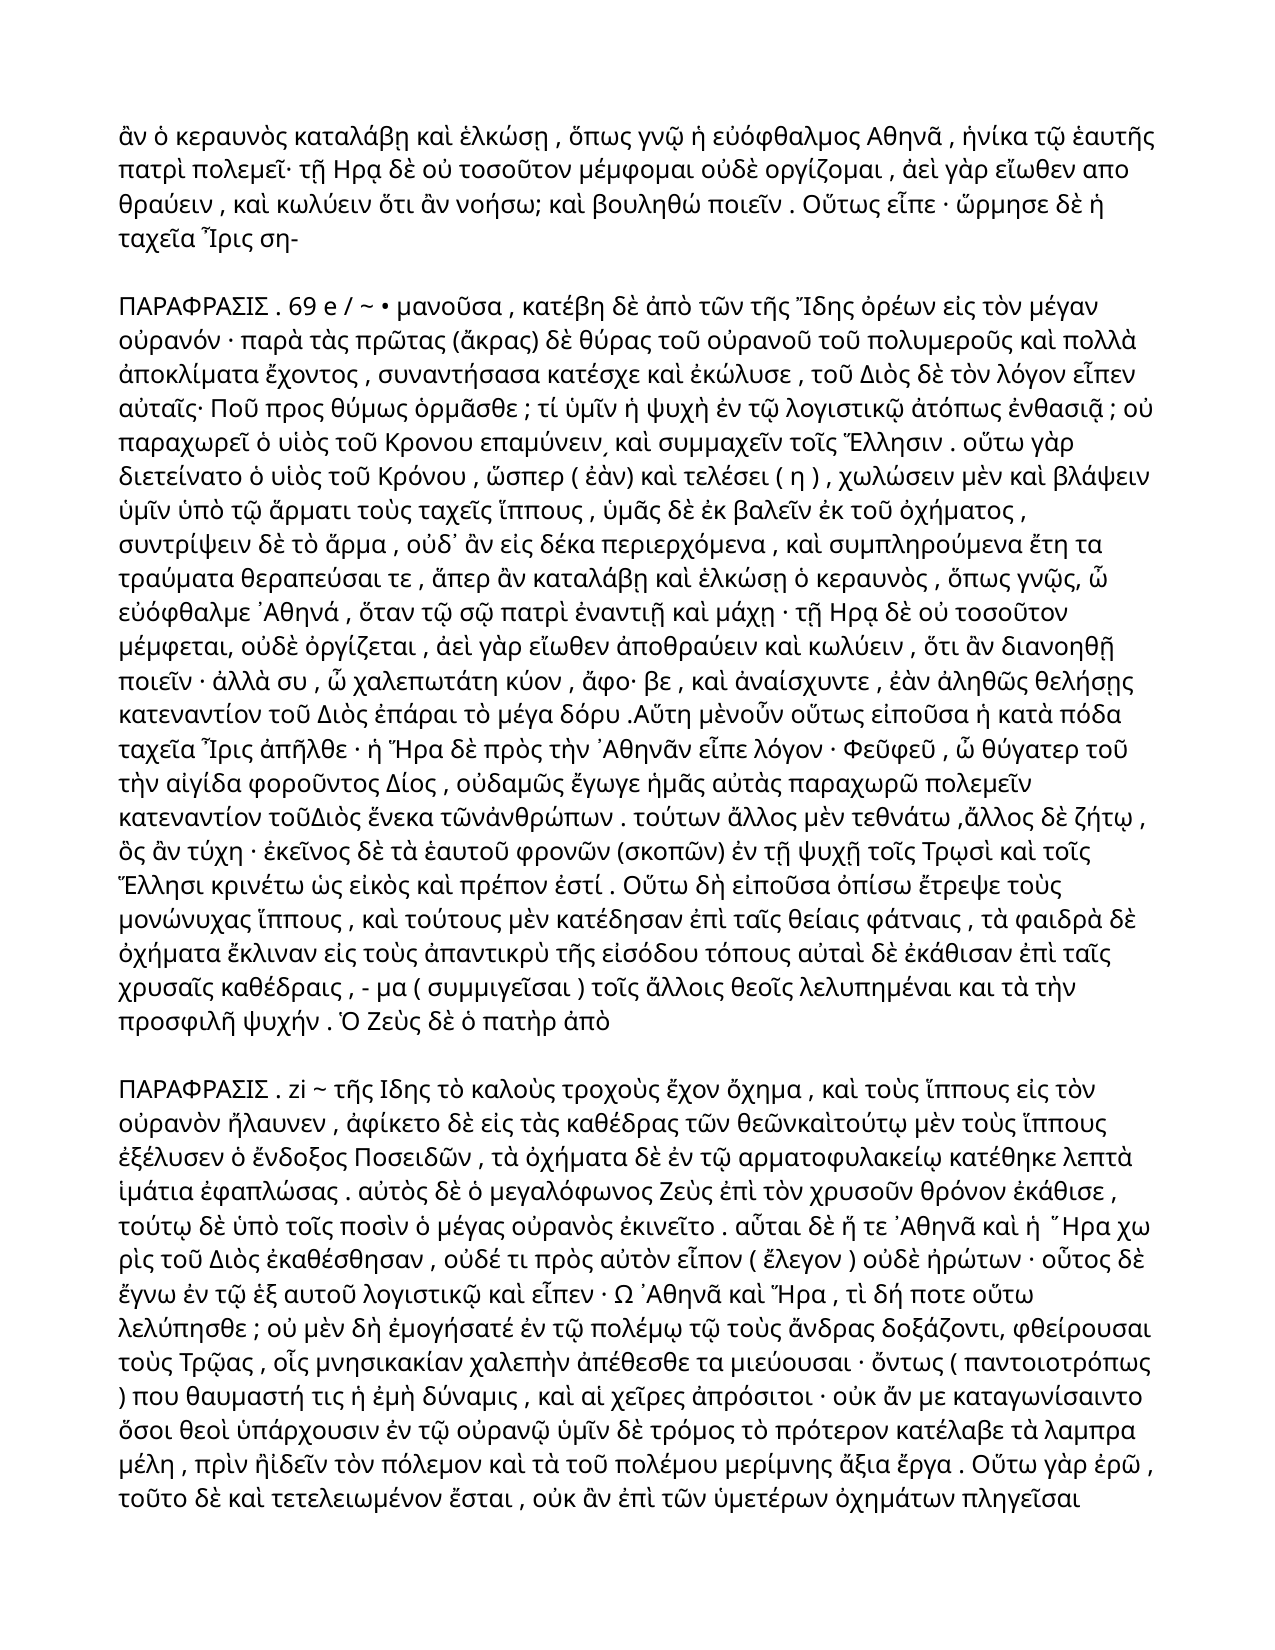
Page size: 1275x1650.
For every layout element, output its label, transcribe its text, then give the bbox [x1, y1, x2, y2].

text ΠΑΡΑΦΡΑΣΙΣ . zi ~ τῆς Ιδης τὸ καλοὺς τροχοὺς ἔχον ὄχημα , καὶ τοὺς ἵππους εἰς τὸν οὐρανὸν ἤλαυνεν , ἀφίκετο δὲ εἰς τὰς καθέδρας τῶν θεῶνκαὶτούτῳ μὲν τοὺς ἵππους ἐξέλυσεν ὁ ἔνδοξος Ποσειδῶν , τὰ ὀχήματα δὲ ἐν τῷ αρματοφυλακείῳ κατέθηκε λεπτὰ ἱμάτια ἐφαπλώσας . αὐτὸς δὲ ὁ μεγαλόφωνος Ζεὺς ἐπὶ τὸν χρυσοῦν θρόνον ἐκάθισε , τούτῳ δὲ ὑπὸ τοῖς ποσὶν ὁ μέγας οὐρανὸς ἐκινεῖτο . αὗται δὲ ἥ τε ᾿Αθηνᾶ καὶ ἡ ῞Ηρα χω ρὶς τοῦ Διὸς ἐκαθέσθησαν , οὐδέ τι πρὸς αὐτὸν εἶπον ( ἔλεγον ) οὐδὲ ἠρώτων · οὗτος δὲ ἔγνω ἐν τῷ ἑξ αυτοῦ λογιστικῷ καὶ εἶπεν · Ω ᾿Αθηνᾶ καὶ Ἥρα , τὶ δή ποτε οὕτω λελύπησθε ; οὐ μὲν δὴ ἐμογήσατέ ἐν τῷ πολέμῳ τῷ τοὺς ἄνδρας δοξάζοντι, φθείρουσαι τοὺς Τρῷας , οἷς μνησικακίαν χαλεπὴν ἀπέθεσθε τα μιεύουσαι · ὄντως ( παντοιοτρόπως ) που θαυμαστή τις ἡ ἐμὴ δύναμις , καὶ αἱ χεῖρες ἀπρόσιτοι · οὐκ ἄν με καταγωνίσαιντο ὅσοι θεοὶ ὑπάρχουσιν ἐν τῷ οὐρανῷ ὑμῖν δὲ τρόμος τὸ πρότερον κατέλαβε τὰ λαμπρα μέλη , πρὶν ἢἰδεῖν τὸν πόλεμον καὶ τὰ τοῦ πολέμου μερίμνης ἄξια ἔργα . Οὕτω γὰρ ἐρῶ , τοῦτο δὲ καὶ τετελειωμένον ἔσται , οὐκ ἂν ἐπὶ τῶν ὑμετέρων ὀχημάτων πληγεῖσαι [118, 1072, 1157, 1515]
text ἂν ὁ κεραυνὸς καταλάβῃ καὶ ἑλκώσῃ , ὅπως γνῷ ἡ εὐόφθαλμος Αθηνᾶ , ἡνίκα τῷ ἑαυτῆς πατρὶ πολεμεῖ· τῇ Ηρᾳ δὲ οὐ τοσοῦτον μέμφομαι οὐδὲ οργίζομαι , ἀεὶ γὰρ εἴωθεν απο θραύειν , καὶ κωλύειν ὅτι ἂν νοήσω; καὶ βουληθώ ποιεῖν . Οὕτως εἶπε · ὥρμησε δὲ ἡ ταχεῖα Ἶρις ση- [118, 118, 1157, 254]
text ΠΑΡΑΦΡΑΣΙΣ . 69 e / ~ • μανοῦσα , κατέβη δὲ ἀπὸ τῶν τῆς Ἴδης ὀρέων εἰς τὸν μέγαν οὐρανόν · παρὰ τὰς πρῶτας (ἄκρας) δὲ θύρας τοῦ οὐρανοῦ τοῦ πολυμεροῦς καὶ πολλὰ ἀποκλίματα ἔχοντος , συναντήσασα κατέσχε καὶ ἐκώλυσε , τοῦ Διὸς δὲ τὸν λόγον εἶπεν αὐταῖς· Ποῦ προς θύμως ὁρμᾶσθε ; τί ὑμῖν ἡ ψυχὴ ἐν τῷ λογιστικῷ ἀτόπως ἐνθασιᾷ ; οὐ παραχωρεῖ ὁ υἱὸς τοῦ Κρονου επαμύνειν͵ καὶ συμμαχεῖν τοῖς Ἕλλησιν . οὕτω γὰρ διετείνατο ὁ υἱὸς τοῦ Κρόνου , ὥσπερ ( ἐὰν) καὶ τελέσει ( η ) , χωλώσειν μὲν καὶ βλάψειν ὑμῖν ὑπὸ τῷ ἅρματι τοὺς ταχεῖς ἵππους , ὑμᾶς δὲ ἐκ βαλεῖν ἐκ τοῦ ὀχήματος , συντρίψειν δὲ τὸ ἅρμα , οὐδ᾽ ἂν εἰς δέκα περιερχόμενα , καὶ συμπληρούμενα ἔτη τα τραύματα θεραπεύσαι τε , ἅπερ ἂν καταλάβῃ καὶ ἑλκώσῃ ὁ κεραυνὸς , ὅπως γνῷς, ὦ εὐόφθαλμε ᾿Αθηνά , ὅταν τῷ σῷ πατρὶ ἐναντιῇ καὶ μάχῃ · τῇ Ηρᾳ δὲ οὐ τοσοῦτον μέμφεται, οὐδὲ ὀργίζεται , ἀεὶ γὰρ εἴωθεν ἀποθραύειν καὶ κωλύειν , ὅτι ἂν διανοηθῇ ποιεῖν · ἀλλὰ συ , ὦ χαλεπωτάτη κύον , ἄφο· βε , καὶ ἀναίσχυντε , ἐὰν ἀληθῶς θελήσῃς κατεναντίον τοῦ Διὸς ἐπάραι τὸ μέγα δόρυ .Αὕτη μὲνοὖν οὕτως εἰποῦσα ἡ κατὰ πόδα ταχεῖα Ἶρις ἀπῆλθε · ἡ Ἥρα δὲ πρὸς τὴν ᾿Αθηνᾶν εἶπε λόγον · Φεῦφεῦ , ὦ θύγατερ τοῦ τὴν αἰγίδα φοροῦντος Δίος , οὐδαμῶς ἔγωγε ἡμᾶς αὐτὰς παραχωρῶ πολεμεῖν κατεναντίον τοῦΔιὸς ἕνεκα τῶνἀνθρώπων . τούτων ἄλλος μὲν τεθνάτω ,ἄλλος δὲ ζήτῳ , ὃς ἂν τύχη · ἐκεῖνος δὲ τὰ ἑαυτοῦ φρονῶν (σκοπῶν) ἐν τῇ ψυχῇ τοῖς Τρῳσὶ καὶ τοῖς Ἕλλησι κρινέτω ὡς εἰκὸς καὶ πρέπον ἐστί . Οὕτω δὴ εἰποῦσα ὀπίσω ἔτρεψε τοὺς μονώνυχας ἵππους , καὶ τούτους μὲν κατέδησαν ἐπὶ ταῖς θείαις φάτναις , τὰ φαιδρὰ δὲ ὀχήματα ἔκλιναν εἰς τοὺς ἀπαντικρὺ τῆς εἰσόδου τόπους αὐταὶ δὲ ἐκάθισαν ἐπὶ ταῖς χρυσαῖς καθέδραις , - μα ( συμμιγεῖσαι ) τοῖς ἄλλοις θεοῖς λελυπημέναι και τὰ τὴν προσφιλῆ ψυχήν . Ὁ Ζεὺς δὲ ὁ πατὴρ ἀπὸ [118, 288, 1157, 1038]
